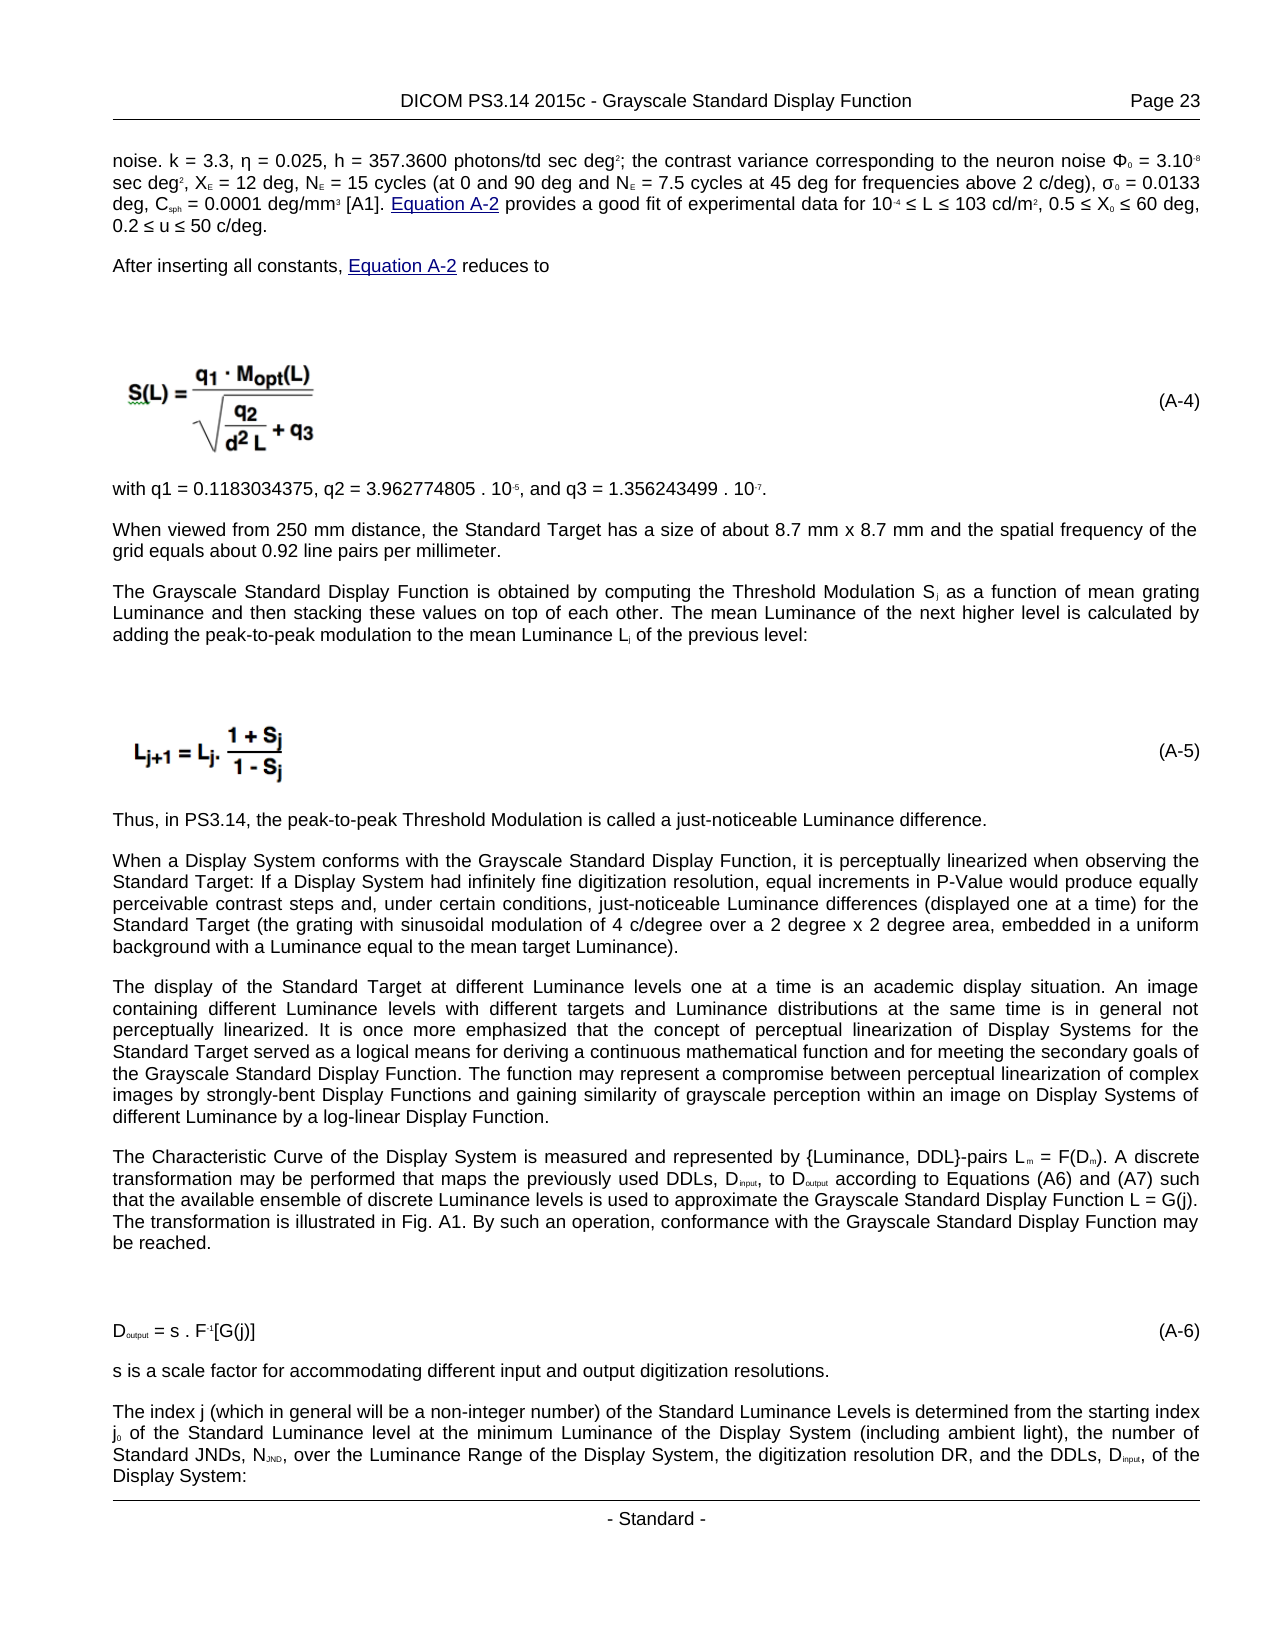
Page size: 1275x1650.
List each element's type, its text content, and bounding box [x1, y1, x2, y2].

text When a Display System conforms with the Grayscale Standard Display Function, it is perceptually linearized when observing the Standard Target: If a Display System had infinitely fine digitization resolution, equal increments in P-Value would produce equally perceivable contrast steps and, under certain conditions, just-noticeable Luminance differences (displayed one at a time) for the Standard Target (the grating with sinusoidal modulation of 4 c/degree over a 2 degree x 2 degree area, embedded in a uniform background with a Luminance equal to the mean target Luminance). [112, 849, 1200, 957]
table_header [307, 711, 1132, 791]
text When viewed from 250 mm distance, the Standard Target has a size of about 8.7 mm x 8.7 mm and the spatial frequency of the grid equals about 0.92 line pairs per millimeter. [112, 518, 1200, 562]
picture [112, 342, 324, 460]
table_header (A-6) [1132, 1320, 1200, 1341]
table_header (A-5) [1132, 711, 1200, 791]
table_header [324, 343, 1132, 459]
text After inserting all constants, Equation A-2 reduces to [112, 255, 1200, 277]
text Thus, in PS3.14, the peak-to-peak Threshold Modulation is called a just-noticeable Luminance difference. [112, 809, 1200, 831]
text noise. k = 3.3, η = 0.025, h = 357.3600 photons/td sec deg2; the contrast variance corresponding to the neuron noise Φ0 = 3.10-8 sec deg2, XE = 12 deg, NE = 15 cycles (at 0 and 90 deg and NE = 7.5 cycles at 45 deg for frequencies above 2 c/deg), σ0 = 0.0133 deg, Csph = 0.0001 deg/mm3 [A1]. Equation A-2 provides a good fit of experimental data for 10-4 ≤ L ≤ 103 cd/m2, 0.5 ≤ X0 ≤ 60 deg, 0.2 ≤ u ≤ 50 c/deg. [112, 150, 1200, 236]
text The display of the Standard Target at different Luminance levels one at a time is an academic display situation. An image containing different Luminance levels with different targets and Luminance distributions at the same time is in general not perceptually linearized. It is once more emphasized that the concept of perceptual linearization of Display Systems for the Standard Target served as a logical means for deriving a continuous mathematical function and for meeting the secondary goals of the Grayscale Standard Display Function. The function may represent a compromise between perceptual linearization of complex images by strongly-bent Display Functions and gaining similarity of grayscale perception within an image on Display Systems of different Luminance by a log-linear Display Function. [112, 976, 1200, 1127]
text with q1 = 0.1183034375, q2 = 3.962774805 . 10-5, and q3 = 1.356243499 . 10-7. [112, 478, 1200, 500]
table_header Doutput = s . F-1[G(j)] [113, 1320, 1132, 1341]
text The index j (which in general will be a non-integer number) of the Standard Luminance Levels is determined from the starting index j0 of the Standard Luminance level at the minimum Luminance of the Display System (including ambient light), the number of Standard JNDs, NJND, over the Luminance Range of the Display System, the digitization resolution DR, and the DDLs, Dinput, of the Display System: [112, 1401, 1200, 1487]
table_header (A-4) [1132, 343, 1200, 459]
picture [112, 711, 307, 791]
text s is a scale factor for accommodating different input and output digitization resolutions. [112, 1360, 1200, 1382]
text The Grayscale Standard Display Function is obtained by computing the Threshold Modulation Sj as a function of mean grating Luminance and then stacking these values on top of each other. The mean Luminance of the next higher level is calculated by adding the peak-to-peak modulation to the mean Luminance Lj of the previous level: [112, 580, 1200, 645]
text The Characteristic Curve of the Display System is measured and represented by {Luminance, DDL}-pairs Lm = F(Dm). A discrete transformation may be performed that maps the previously used DDLs, Dinput, to Doutput according to Equations (A6) and (A7) such that the available ensemble of discrete Luminance levels is used to approximate the Grayscale Standard Display Function L = G(j). The transformation is illustrated in Fig. A1. By such an operation, conformance with the Grayscale Standard Display Function may be reached. [112, 1146, 1200, 1254]
